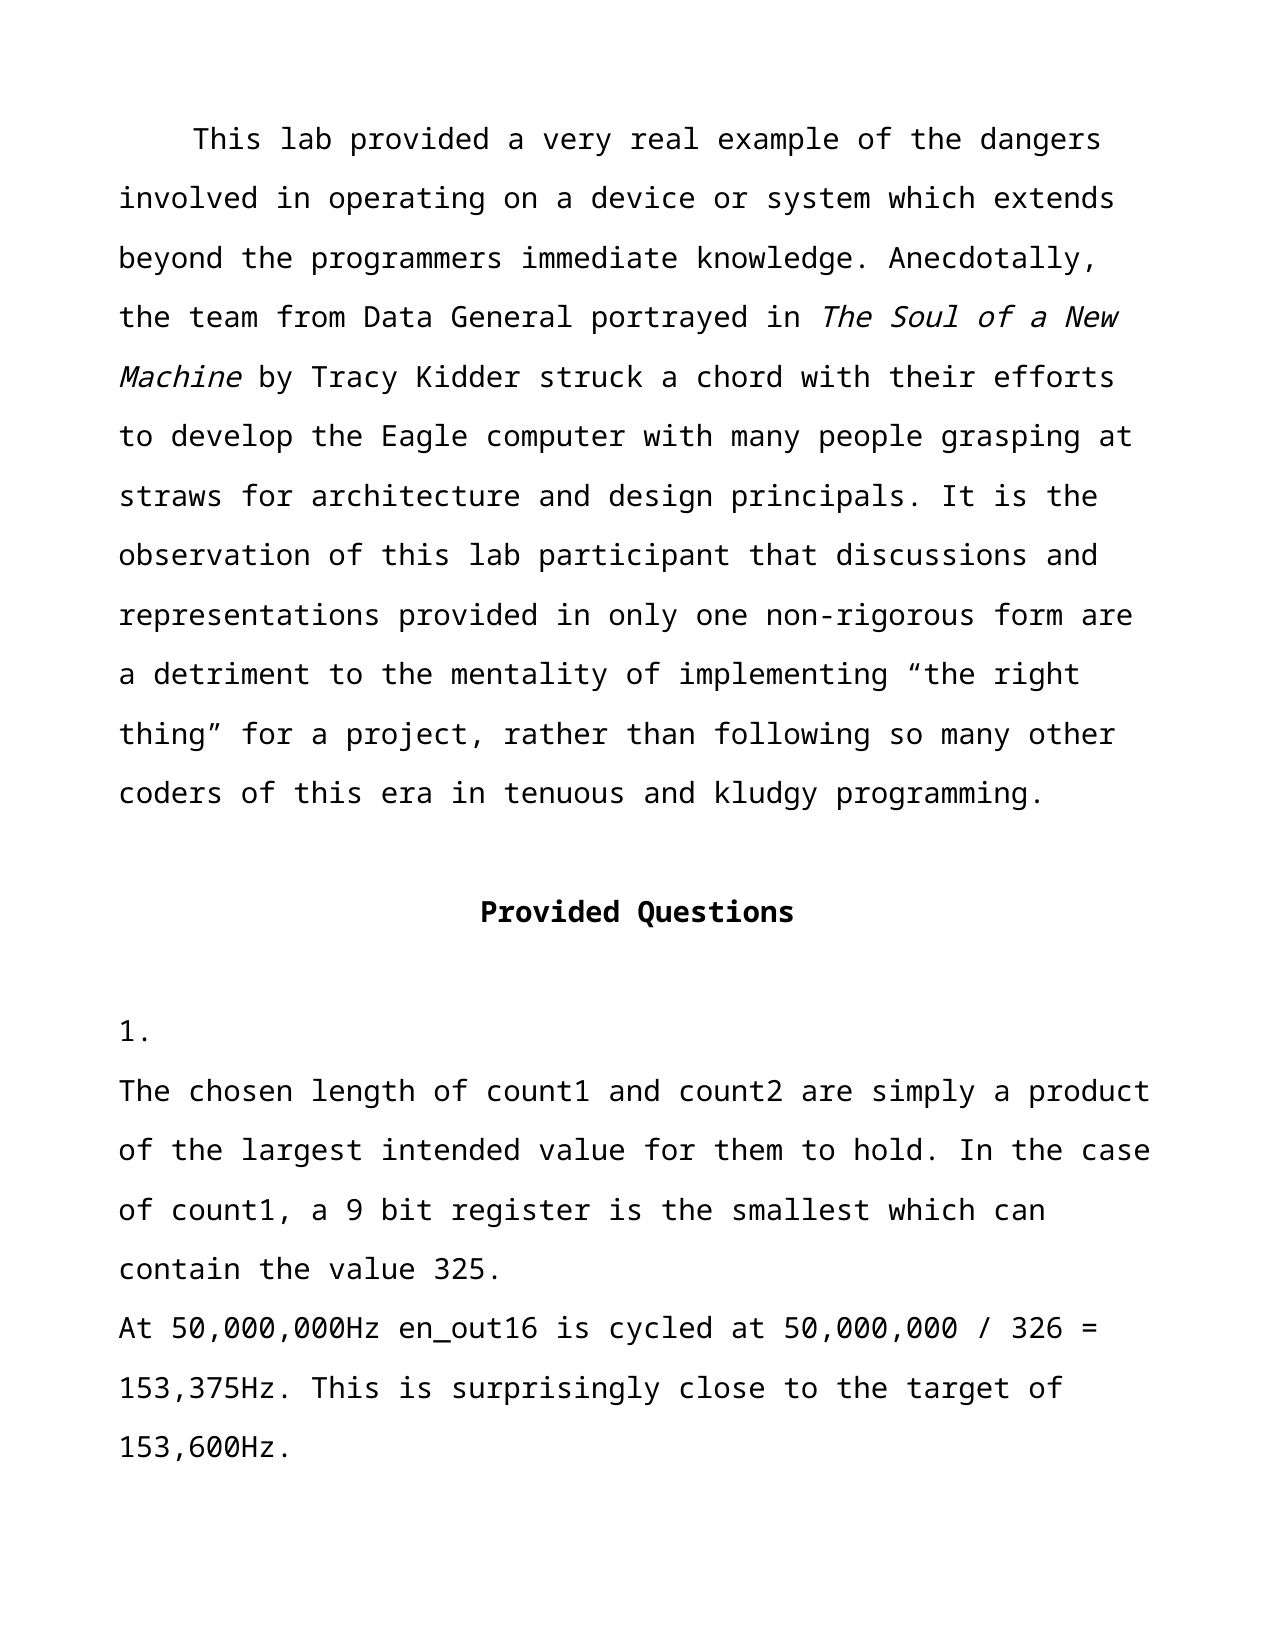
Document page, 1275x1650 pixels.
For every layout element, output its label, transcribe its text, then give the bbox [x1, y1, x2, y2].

text Provided Questions [118, 891, 1157, 931]
text The chosen length of count1 and count2 are simply a product of the largest intended value for them to hold. In the case of count1, a 9 bit register is the smallest which can contain the value 325. [118, 1070, 1157, 1288]
text At 50,000,000Hz en_out16 is cycled at 50,000,000 / 326 = 153,375Hz. This is surprisingly close to the target of 153,600Hz. [118, 1308, 1157, 1466]
text This lab provided a very real example of the dangers involved in operating on a device or system which extends beyond the programmers immediate knowledge. Anecdotally, the team from Data General portrayed in The Soul of a New Machine by Tracy Kidder struck a chord with their efforts to develop the Eagle computer with many people grasping at straws for architecture and design principals. It is the observation of this lab participant that discussions and representations provided in only one non-rigorous form are a detriment to the mentality of implementing “the right thing” for a project, rather than following so many other coders of this era in tenuous and kludgy programming. [118, 118, 1157, 812]
text 1. [118, 1010, 1157, 1050]
